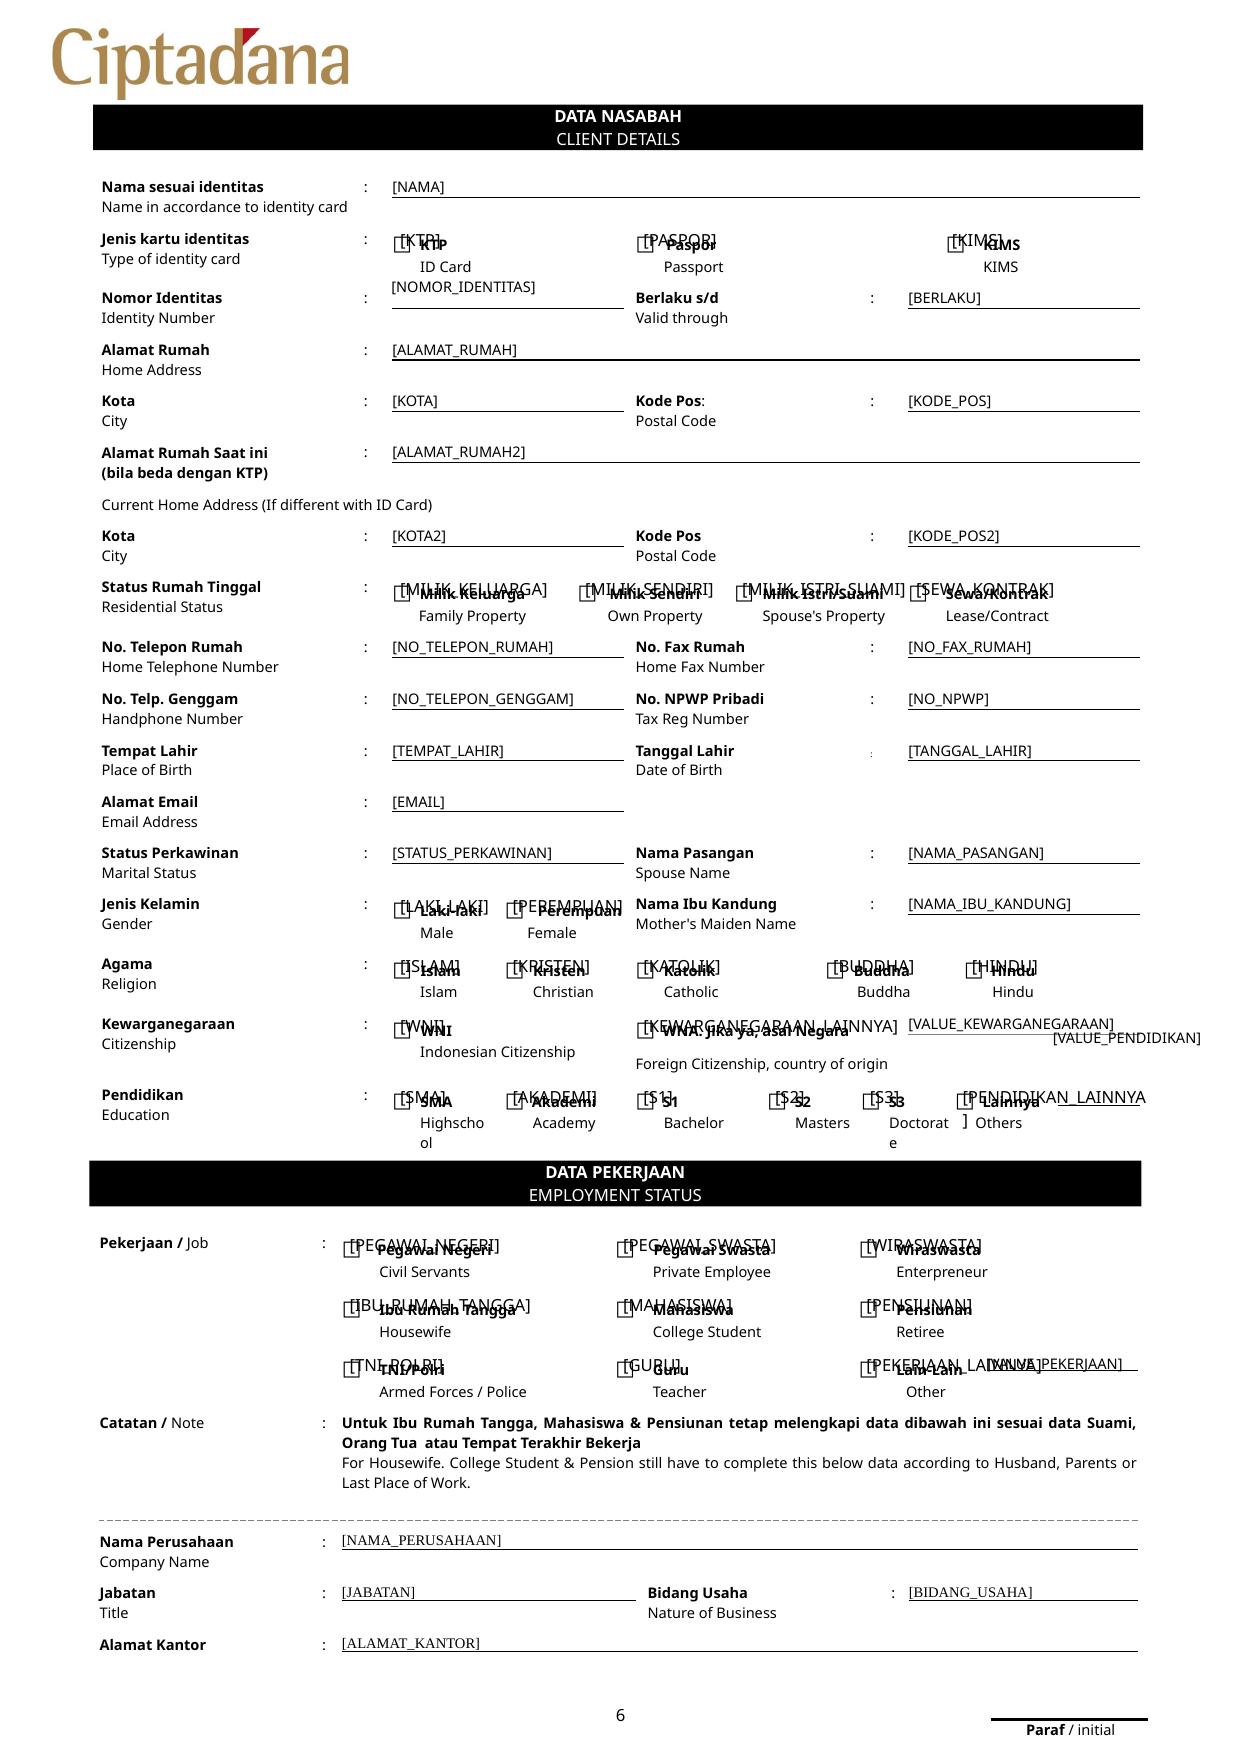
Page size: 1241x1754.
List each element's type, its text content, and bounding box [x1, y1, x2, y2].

table_cell Jenis Kelamin Gender [96, 888, 358, 948]
table_cell : [316, 1578, 336, 1629]
table_header Pegawai Swasta Private Employee [609, 1228, 853, 1287]
table_header : [358, 172, 386, 223]
table_cell Status Perkawinan Marital Status [96, 837, 358, 888]
table_cell : [358, 385, 386, 436]
table_cell Sewa/Kontrak Lease/Contract [902, 571, 1146, 631]
table_cell [NAMA_IBU_KANDUNG] [902, 888, 1146, 948]
table_cell Kota City [96, 385, 358, 436]
table_cell Nomor Identitas Identity Number [96, 283, 358, 334]
table_cell [ALAMAT_RUMAH2] [386, 436, 1146, 489]
table_cell Kristen Christian [499, 948, 630, 1008]
table_cell Bidang Usaha Nature of Business [642, 1578, 885, 1629]
table_cell : [358, 735, 386, 786]
table_cell : [358, 631, 386, 683]
table_cell : [864, 283, 902, 334]
table_cell Katolik Catholic [630, 948, 819, 1008]
table_cell : [358, 571, 386, 631]
table_cell S2 Masters [761, 1079, 864, 1159]
table_cell : [358, 520, 386, 571]
table_cell : [885, 1578, 903, 1629]
table_cell : [358, 683, 386, 734]
table_header Wiraswasta Enterpreneur [853, 1228, 1143, 1287]
table_cell [864, 786, 902, 837]
table_cell Alamat Rumah Saat ini (bila beda dengan KTP) [96, 436, 358, 489]
table_cell Kewarganegaraan Citizenship [96, 1008, 358, 1079]
table_cell [VALUE_KEWARGANEGARAAN] [902, 1008, 1146, 1048]
table_cell Agama Religion [96, 948, 358, 1008]
table_cell [984, 1347, 1143, 1407]
table_cell Kode Pos: Postal Code [630, 385, 864, 436]
table_cell : [316, 1407, 336, 1498]
table_cell Paspor Passport [630, 223, 902, 283]
table_cell Milik Sendiri Own Property [572, 571, 728, 631]
table_cell Laki-laki Male [386, 888, 499, 948]
table_cell KTP ID Card [386, 223, 630, 283]
table_cell Tanggal Lahir Date of Birth [630, 735, 864, 786]
table_cell : [358, 948, 386, 1008]
table_cell Pensiunan Retiree [853, 1288, 1143, 1347]
table_cell Status Rumah Tinggal Residential Status [96, 571, 358, 631]
table_cell [STATUS_PERKAWINAN] [386, 837, 630, 888]
table_cell Foreign Citizenship, country of origin [630, 1048, 1146, 1079]
table_cell Jenis kartu identitas Type of identity card [96, 223, 358, 283]
table_cell [BIDANG_USAHA] [903, 1578, 1143, 1629]
table_cell [94, 1498, 1143, 1526]
table_cell : [358, 888, 386, 948]
table_cell Islam Islam [386, 948, 499, 1008]
table_cell Milik Istri/Suami Spouse's Property [729, 571, 902, 631]
table_cell [630, 786, 864, 837]
table_cell Mahasiswa College Student [609, 1288, 853, 1347]
table_cell : [358, 334, 386, 385]
table_header Pegawai Negeri Civil Servants [336, 1228, 609, 1287]
table_cell : [358, 1008, 386, 1079]
table_cell : [864, 385, 902, 436]
table_cell : [358, 436, 386, 489]
table_cell Tempat Lahir Place of Birth [96, 735, 358, 786]
table_cell : [316, 1526, 336, 1578]
table_header Pekerjaan / Job [94, 1228, 316, 1407]
table_cell [NAMA_PASANGAN] [902, 837, 1146, 888]
table_cell Alamat Rumah Home Address [96, 334, 358, 385]
table_cell S3 Doctorate [864, 1079, 958, 1159]
table_cell Kode Pos Postal Code [630, 520, 864, 571]
table_cell Alamat Kantor [94, 1629, 316, 1660]
table_cell Ibu Rumah Tangga Housewife [336, 1288, 609, 1347]
picture [52, 28, 349, 100]
table_cell : [358, 223, 386, 283]
table_cell Current Home Address (If different with ID Card) [96, 489, 1146, 520]
table_cell : [864, 520, 902, 571]
table_cell [KOTA2] [386, 520, 630, 571]
table_cell SMA Highschool [386, 1079, 499, 1159]
table_cell : [864, 631, 902, 683]
table_cell Milik Keluarga Family Property [386, 571, 572, 631]
table_cell Nama Perusahaan Company Name [94, 1526, 316, 1578]
table_cell [1052, 1079, 1146, 1159]
table_cell Buddha Buddha [819, 948, 958, 1008]
table_cell Jabatan Title [94, 1578, 316, 1629]
table_cell : [316, 1629, 336, 1660]
table_cell Alamat Email Email Address [96, 786, 358, 837]
table_header : [316, 1228, 336, 1287]
table_cell [TEMPAT_LAHIR] [386, 735, 630, 786]
table_cell [316, 1288, 336, 1347]
table_cell [NO_NPWP] [902, 683, 1146, 734]
table_cell WNI Indonesian Citizenship [386, 1008, 630, 1079]
table_cell [NO_TELEPON_RUMAH] [386, 631, 630, 683]
table_cell No. Telp. Genggam Handphone Number [96, 683, 358, 734]
table_cell [EMAIL] [386, 786, 630, 837]
table_cell WNA. Jika ya, asal Negara [630, 1008, 902, 1048]
table_cell [JABATAN] [336, 1578, 642, 1629]
table_cell [386, 283, 630, 334]
table_cell Nama Ibu Kandung Mother's Maiden Name [630, 888, 864, 948]
table_cell Lainnya Others [958, 1079, 1052, 1159]
table_cell [NO_FAX_RUMAH] [902, 631, 1146, 683]
table_cell : [358, 786, 386, 837]
table_cell [KODE_POS2] [902, 520, 1146, 571]
table_cell KIMS KIMS [902, 223, 1146, 283]
table_cell Nama Pasangan Spouse Name [630, 837, 864, 888]
table_cell [ALAMAT_RUMAH] [386, 334, 1146, 385]
table_cell : [864, 837, 902, 888]
table_cell No. Fax Rumah Home Fax Number [630, 631, 864, 683]
table_cell Kota City [96, 520, 358, 571]
table_cell Hindu Hindu [958, 948, 1146, 1008]
table_cell S1 Bachelor [630, 1079, 761, 1159]
table_cell Akademi Academy [499, 1079, 630, 1159]
table_cell [KOTA] [386, 385, 630, 436]
table_cell : [358, 837, 386, 888]
table_cell Catatan / Note [94, 1407, 316, 1498]
table_cell [BERLAKU] [902, 283, 1146, 334]
table_cell Perempuan Female [499, 888, 630, 948]
table_cell Pendidikan Education [96, 1079, 358, 1159]
table_cell Lain-Lain Other [853, 1347, 984, 1407]
table_cell Berlaku s/d Valid through [630, 283, 864, 334]
table_cell No. Telepon Rumah Home Telephone Number [96, 631, 358, 683]
table_header Nama sesuai identitas Name in accordance to identity card [96, 172, 358, 223]
table_cell : [864, 735, 902, 786]
table_cell [NO_TELEPON_GENGGAM] [386, 683, 630, 734]
table_cell Untuk Ibu Rumah Tangga, Mahasiswa & Pensiunan tetap melengkapi data dibawah ini sesuai data Suami, Orang Tua atau Tempat Terakhir Bekerja For Housewife. College Student & Pension still have to complete this below data according to Husband, Parents or Last Place of Work. [336, 1407, 1143, 1498]
table_cell [902, 786, 1146, 837]
table_header [NAMA] [386, 172, 1146, 223]
table_cell [316, 1347, 336, 1407]
table_cell No. NPWP Pribadi Tax Reg Number [630, 683, 864, 734]
table_cell : [358, 283, 386, 334]
table_cell : [864, 888, 902, 948]
table_cell TNI/Polri Armed Forces / Police [336, 1347, 609, 1407]
table_cell Guru Teacher [609, 1347, 853, 1407]
table_cell [NAMA_PERUSAHAAN] [336, 1526, 1143, 1578]
table_cell [ALAMAT_KANTOR] [336, 1629, 1143, 1660]
table_cell [TANGGAL_LAHIR] [902, 735, 1146, 786]
table_cell [KODE_POS] [902, 385, 1146, 436]
table_cell : [864, 683, 902, 734]
table_cell : [358, 1079, 386, 1159]
